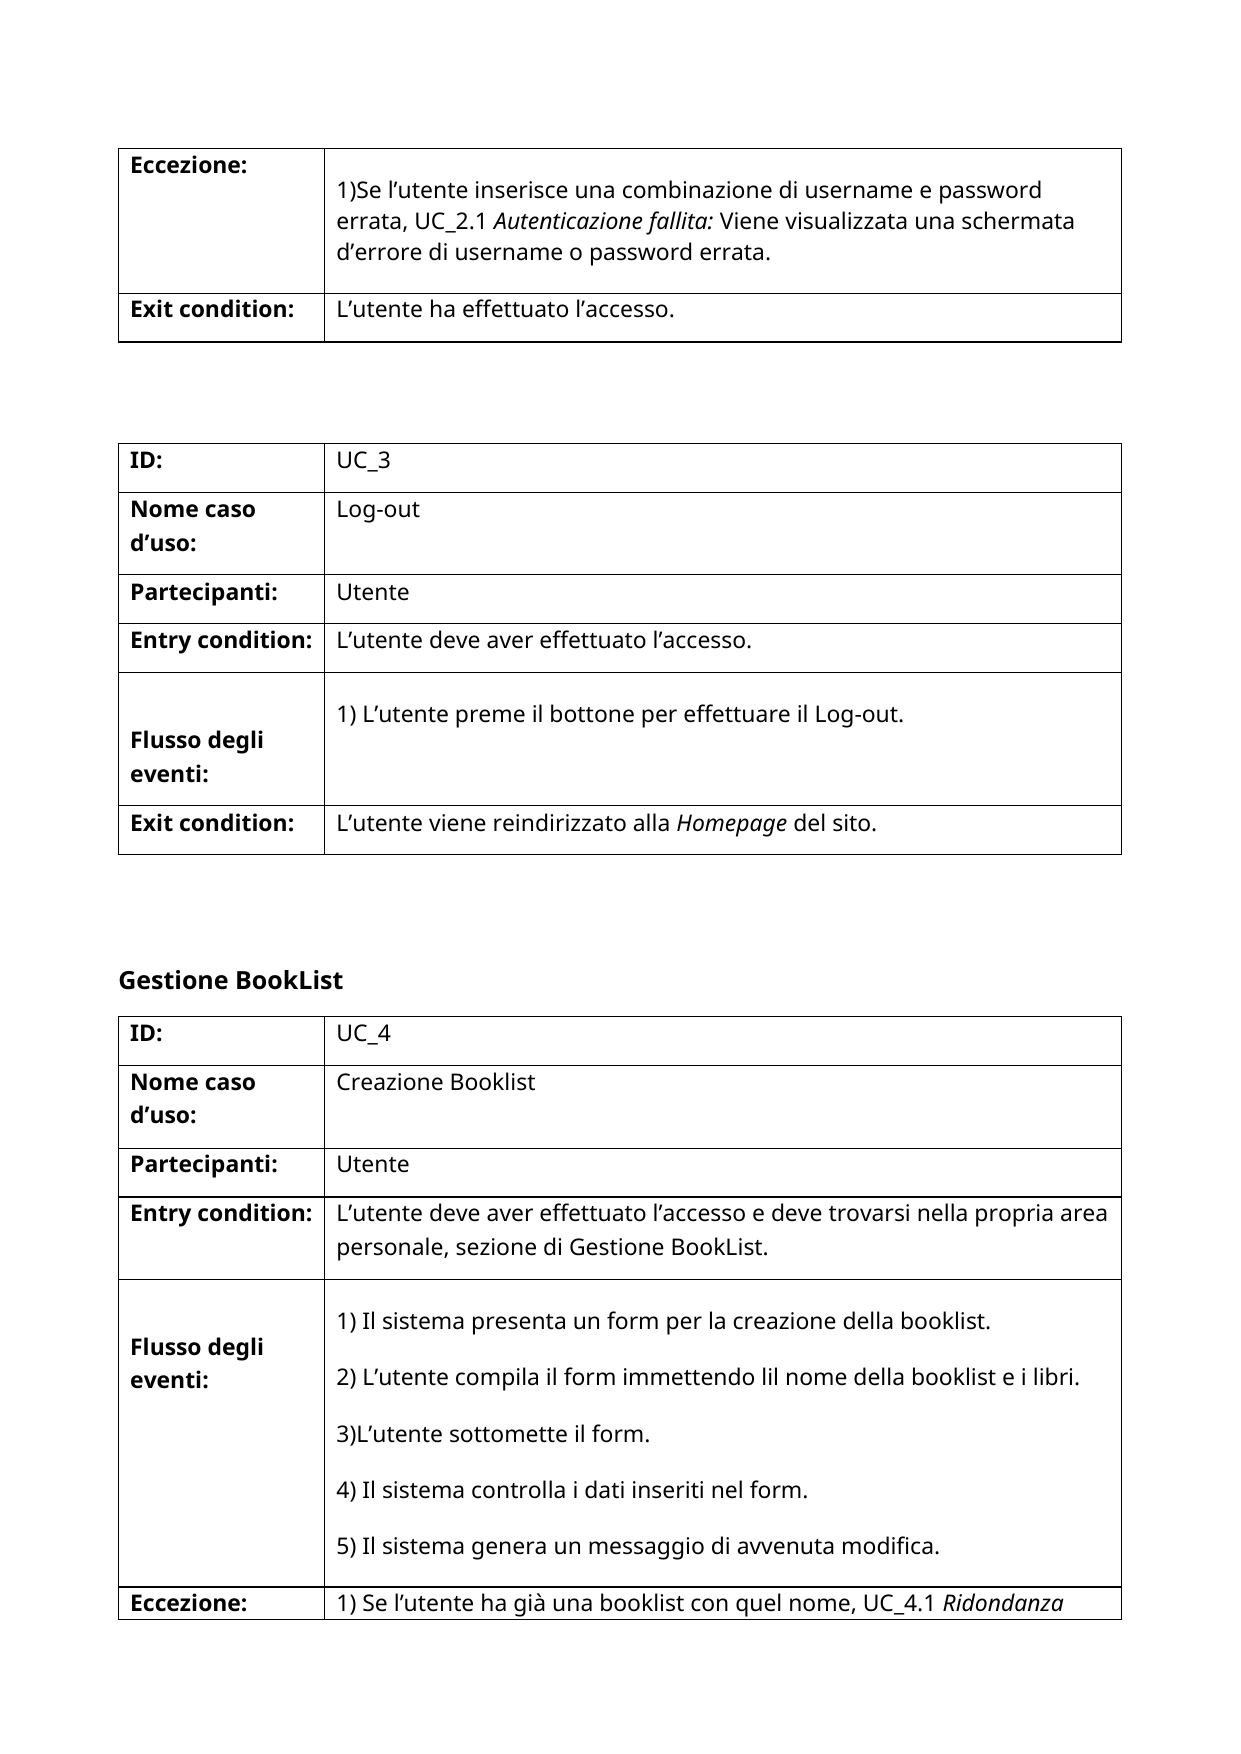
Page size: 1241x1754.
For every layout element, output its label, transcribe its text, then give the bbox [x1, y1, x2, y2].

table_cell L’utente deve aver effettuato l’accesso. [325, 624, 1121, 672]
table_cell Eccezione: [119, 149, 324, 292]
table_cell Creazione Booklist [325, 1066, 1121, 1147]
table_cell Utente [325, 575, 1121, 623]
table_cell Log-out [325, 493, 1121, 574]
table_cell 1) Il sistema presenta un form per la creazione della booklist. 2) L’utente compila il form immettendo lil nome della booklist e i libri. 3)L’utente sottomette il form. 4) Il sistema controlla i dati inseriti nel form. 5) Il sistema genera un messaggio di avvenuta modifica. [325, 1280, 1121, 1586]
table_cell L’utente ha effettuato l’accesso. [325, 294, 1121, 341]
table_cell Exit condition: [119, 806, 324, 854]
table_cell Utente [325, 1149, 1121, 1196]
table_header UC_3 [325, 444, 1121, 492]
text Gestione BookList [118, 962, 1122, 996]
table_cell Eccezione: [119, 1588, 324, 1619]
table_cell Flusso degli eventi: [119, 673, 324, 805]
table_header ID: [119, 444, 324, 492]
table_cell L’utente viene reindirizzato alla Homepage del sito. [325, 806, 1121, 854]
table_cell Partecipanti: [119, 1149, 324, 1196]
table_cell L’utente deve aver effettuato l’accesso e deve trovarsi nella propria area personale, sezione di Gestione BookList. [325, 1198, 1121, 1279]
table_cell Nome caso d’uso: [119, 493, 324, 574]
table_cell 1) L’utente preme il bottone per effettuare il Log-out. [325, 673, 1121, 805]
table_header UC_4 [325, 1017, 1121, 1065]
table_cell Partecipanti: [119, 575, 324, 623]
table_cell Exit condition: [119, 294, 324, 341]
table_cell Entry condition: [119, 624, 324, 672]
table_cell Nome caso d’uso: [119, 1066, 324, 1147]
table_cell Flusso degli eventi: [119, 1280, 324, 1586]
table_cell 1) Se l’utente ha già una booklist con quel nome, UC_4.1 Ridondanza [325, 1588, 1121, 1619]
table_cell Entry condition: [119, 1198, 324, 1279]
table_header ID: [119, 1017, 324, 1065]
table_cell 1)Se l’utente inserisce una combinazione di username e password errata, UC_2.1 Autenticazione fallita: Viene visualizzata una schermata d’errore di username o password errata. [325, 149, 1121, 292]
